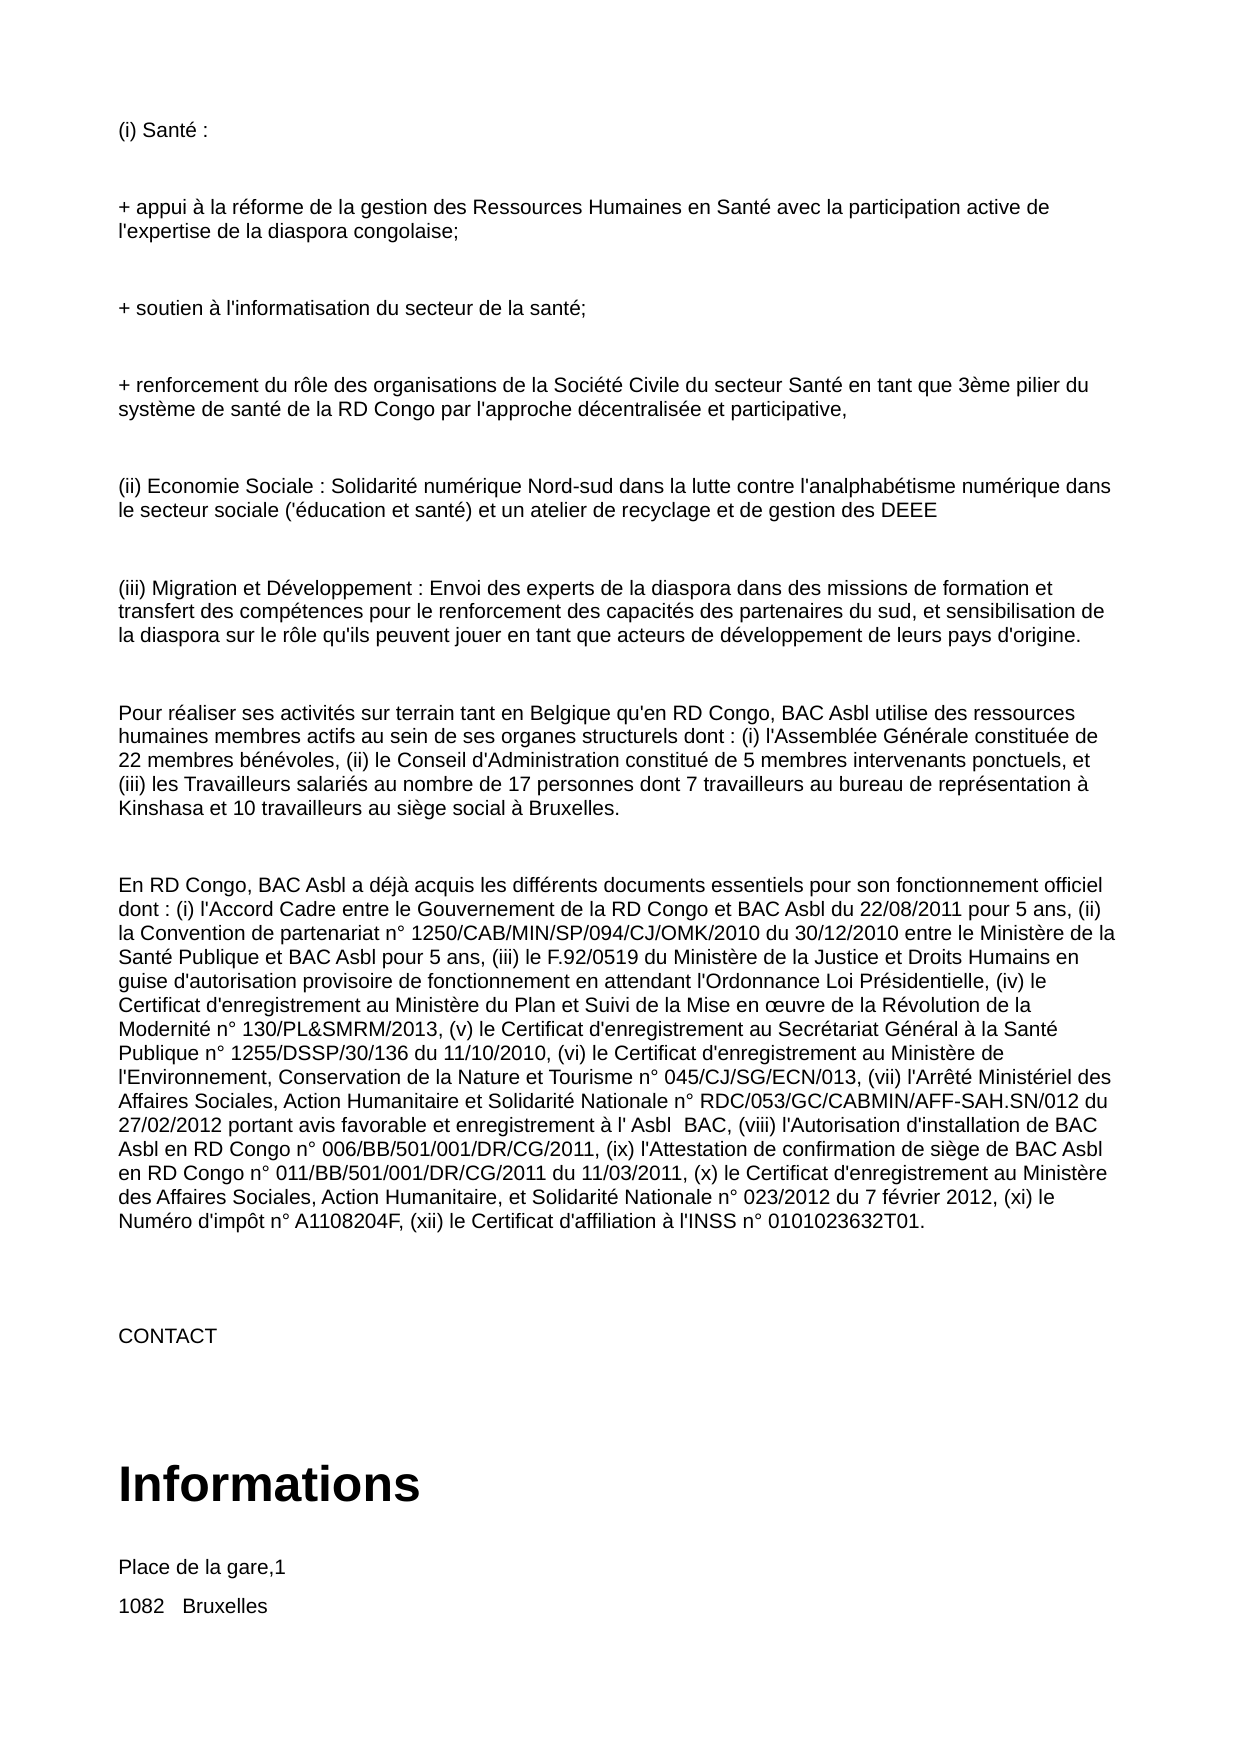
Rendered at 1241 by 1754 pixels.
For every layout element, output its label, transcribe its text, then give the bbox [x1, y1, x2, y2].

text + appui à la réforme de la gestion des Ressources Humaines en Santé avec la participation active de l'expertise de la diaspora congolaise; [118, 195, 1122, 243]
text (i) Santé : [118, 118, 1122, 142]
text Informations [118, 1454, 1122, 1512]
text (iii) Migration et Développement : Envoi des experts de la diaspora dans des missions de formation et transfert des compétences pour le renforcement des capacités des partenaires du sud, et sensibilisation de la diaspora sur le rôle qu'ils peuvent jouer en tant que acteurs de développement de leurs pays d'origine. [118, 575, 1122, 647]
text Pour réaliser ses activités sur terrain tant en Belgique qu'en RD Congo, BAC Asbl utilise des ressources humaines membres actifs au sein de ses organes structurels dont : (i) l'Assemblée Générale constituée de 22 membres bénévoles, (ii) le Conseil d'Administration constitué de 5 membres intervenants ponctuels, et (iii) les Travailleurs salariés au nombre de 17 personnes dont 7 travailleurs au bureau de représentation à Kinshasa et 10 travailleurs au siège social à Bruxelles. [118, 700, 1122, 820]
text Place de la gare,1 [118, 1555, 1122, 1579]
text (ii) Economie Sociale : Solidarité numérique Nord-sud dans la lutte contre l'analphabétisme numérique dans le secteur sociale ('éducation et santé) et un atelier de recyclage et de gestion des DEEE [118, 474, 1122, 522]
text + soutien à l'informatisation du secteur de la santé; [118, 296, 1122, 320]
text 1082 Bruxelles [118, 1593, 1122, 1617]
text En RD Congo, BAC Asbl a déjà acquis les différents documents essentiels pour son fonctionnement officiel dont : (i) l'Accord Cadre entre le Gouvernement de la RD Congo et BAC Asbl du 22/08/2011 pour 5 ans, (ii) la Convention de partenariat n° 1250/CAB/MIN/SP/094/CJ/OMK/2010 du 30/12/2010 entre le Ministère de la Santé Publique et BAC Asbl pour 5 ans, (iii) le F.92/0519 du Ministère de la Justice et Droits Humains en guise d'autorisation provisoire de fonctionnement en attendant l'Ordonnance Loi Présidentielle, (iv) le Certificat d'enregistrement au Ministère du Plan et Suivi de la Mise en œuvre de la Révolution de la Modernité n° 130/PL&SMRM/2013, (v) le Certificat d'enregistrement au Secrétariat Général à la Santé Publique n° 1255/DSSP/30/136 du 11/10/2010, (vi) le Certificat d'enregistrement au Ministère de l'Environnement, Conservation de la Nature et Tourisme n° 045/CJ/SG/ECN/013, (vii) l'Arrêté Ministériel des Affaires Sociales, Action Humanitaire et Solidarité Nationale n° RDC/053/GC/CABMIN/AFF-SAH.SN/012 du 27/02/2012 portant avis favorable et enregistrement à l' Asbl BAC, (viii) l'Autorisation d'installation de BAC Asbl en RD Congo n° 006/BB/501/001/DR/CG/2011, (ix) l'Attestation de confirmation de siège de BAC Asbl en RD Congo n° 011/BB/501/001/DR/CG/2011 du 11/03/2011, (x) le Certificat d'enregistrement au Ministère des Affaires Sociales, Action Humanitaire, et Solidarité Nationale n° 023/2012 du 7 février 2012, (xi) le Numéro d'impôt n° A1108204F, (xii) le Certificat d'affiliation à l'INSS n° 0101023632T01. [118, 873, 1122, 1233]
text CONTACT [118, 1324, 1122, 1348]
text + renforcement du rôle des organisations de la Société Civile du secteur Santé en tant que 3ème pilier du système de santé de la RD Congo par l'approche décentralisée et participative, [118, 373, 1122, 421]
